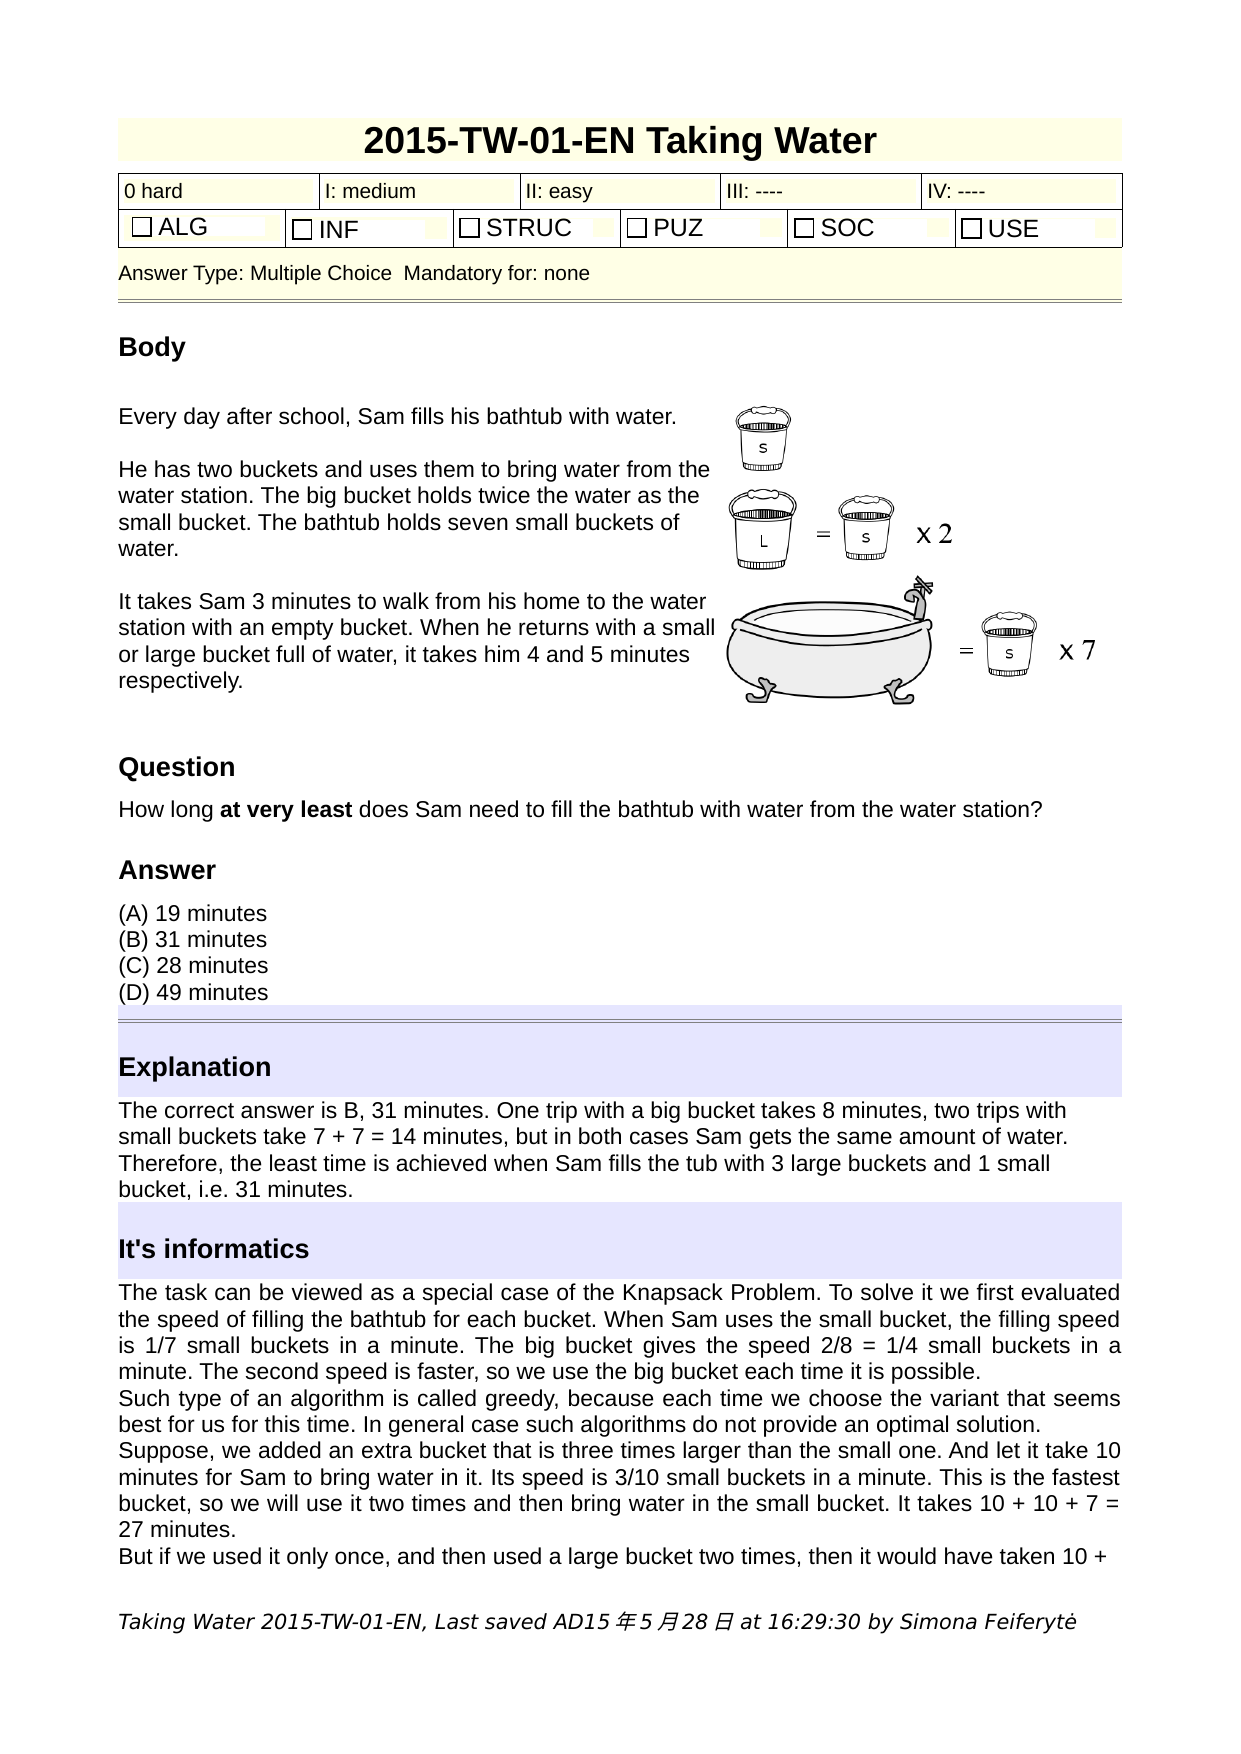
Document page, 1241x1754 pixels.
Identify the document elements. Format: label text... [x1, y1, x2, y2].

text Such type of an algorithm is called greedy, because each time we choose the variant that seems best for us for this time. In general case such algorithms do not provide an optimal solution. [118, 1384, 1122, 1437]
table_header III: ---- [721, 174, 921, 209]
table_header 0 hard [119, 174, 319, 209]
subtitle Body [118, 331, 1122, 363]
text Every day after school, Sam fills his bathtub with water. [118, 403, 722, 430]
subtitle It's informatics [118, 1233, 1122, 1265]
table_header [788, 210, 955, 247]
subtitle Explanation [118, 1051, 1122, 1082]
text (A) 19 minutes [118, 900, 1122, 926]
table_header [119, 210, 285, 247]
table_header I: medium [320, 174, 520, 209]
subtitle Answer [118, 854, 1122, 885]
table_header IV: ---- [922, 174, 1122, 209]
table_header [454, 210, 620, 247]
subtitle Question [118, 751, 1122, 782]
table_header [621, 210, 787, 247]
text (C) 28 minutes [118, 952, 1122, 979]
text It takes Sam 3 minutes to walk from his home to the water station with an empty bucket. When he returns with a small or large bucket full of water, it takes him 4 and 5 minutes respectively. [118, 588, 722, 693]
text But if we used it only once, and then used a large bucket two times, then it would have taken 10 + [118, 1543, 1122, 1569]
picture [722, 397, 1109, 714]
text How long at very least does Sam need to fill the bathtub with water from the water station? [118, 796, 1122, 823]
text He has two buckets and uses them to bring water from the water station. The big bucket holds twice the water as the small bucket. The bathtub holds seven small buckets of water. [118, 456, 722, 561]
table_header [286, 210, 453, 247]
table_header [956, 210, 1122, 247]
text (D) 49 minutes [118, 979, 1122, 1005]
text The task can be viewed as a special case of the Knapsack Problem. To solve it we first evaluated the speed of filling the bathtub for each bucket. When Sam uses the small bucket, the filling speed is 1/7 small buckets in a minute. The big bucket gives the speed 2/8 = 1/4 small buckets in a minute. The second speed is faster, so we use the big bucket each time it is possible. [118, 1279, 1122, 1384]
text Answer Type: Multiple Choice Mandatory for: none [118, 261, 1122, 285]
text (B) 31 minutes [118, 926, 1122, 952]
title 2015-TW-01-EN Taking Water [118, 118, 1122, 161]
table_header II: easy [521, 174, 720, 209]
text The correct answer is B, 31 minutes. One trip with a big bucket takes 8 minutes, two trips with small buckets take 7 + 7 = 14 minutes, but in both cases Sam gets the same amount of water. Therefore, the least time is achieved when Sam fills the tub with 3 large buckets and 1 small bucket, i.e. 31 minutes. [118, 1097, 1122, 1202]
text Suppose, we added an extra bucket that is three times larger than the small one. And let it take 10 minutes for Sam to bring water in it. Its speed is 3/10 small buckets in a minute. This is the fastest bucket, so we will use it two times and then bring water in the small bucket. It takes 10 + 10 + 7 = 27 minutes. [118, 1437, 1122, 1543]
